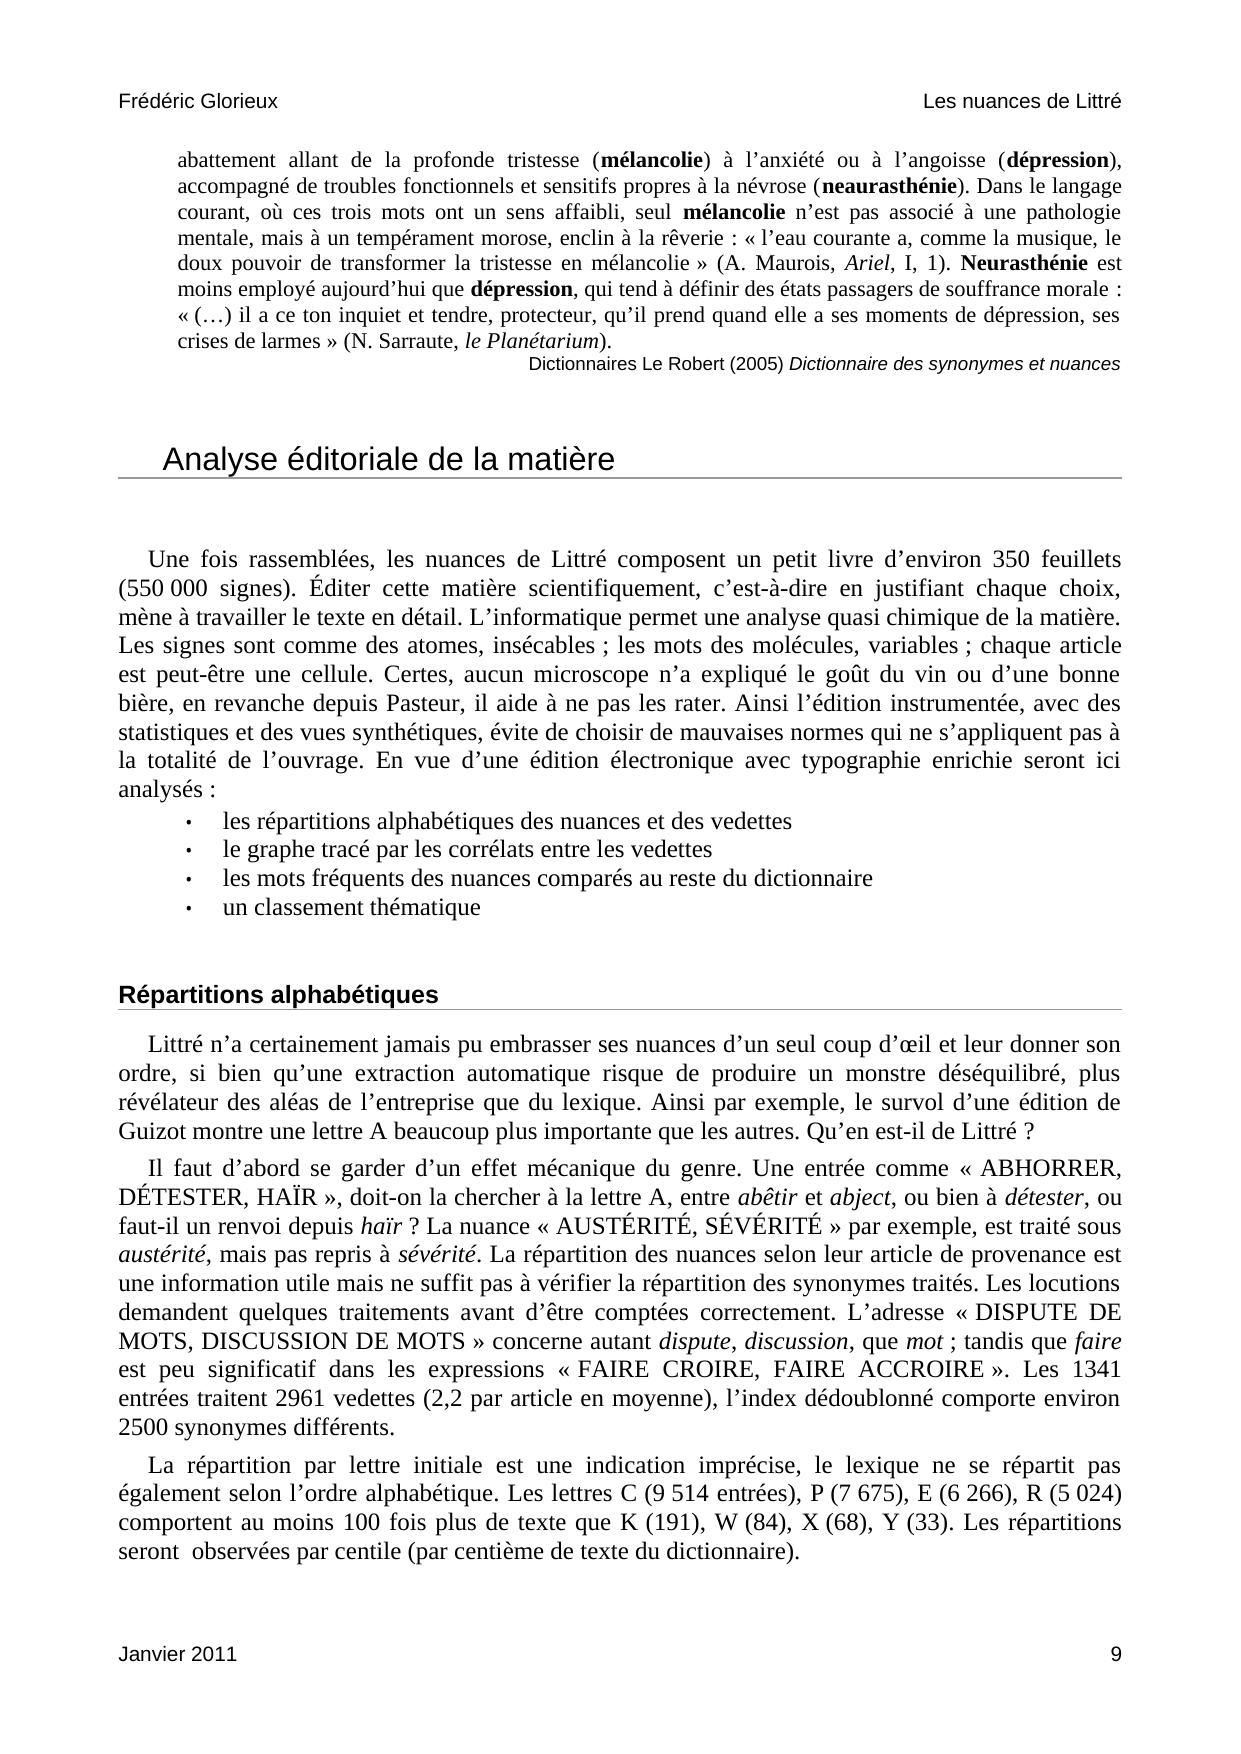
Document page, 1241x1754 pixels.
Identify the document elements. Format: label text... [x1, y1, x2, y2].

text Une fois rassemblées, les nuances de Littré composent un petit livre d’environ 350 feuillets (550 000 signes). Éditer cette matière scientifiquement, c’est-à-dire en justifiant chaque choix, mène à travailler le texte en détail. L’informatique permet une analyse quasi chimique de la matière. Les signes sont comme des atomes, insécables ; les mots des molécules, variables ; chaque article est peut-être une cellule. Certes, aucun microscope n’a expliqué le goût du vin ou d’une bonne bière, en revanche depuis Pasteur, il aide à ne pas les rater. Ainsi l’édition instrumentée, avec des statistiques et des vues synthétiques, évite de choisir de mauvaises normes qui ne s’appliquent pas à la totalité de l’ouvrage. En vue d’une édition électronique avec typographie enrichie seront ici analysés : [118, 544, 1122, 803]
list un classement thématique [185, 892, 1122, 921]
list les répartitions alphabétiques des nuances et des vedettes [185, 806, 1122, 834]
text Littré n’a certainement jamais pu embrasser ses nuances d’un seul coup d’œil et leur donner son ordre, si bien qu’une extraction automatique risque de produire un monstre déséquilibré, plus révélateur des aléas de l’entreprise que du lexique. Ainsi par exemple, le survol d’une édition de Guizot montre une lettre A beaucoup plus importante que les autres. Qu’en est-il de Littré ? [118, 1029, 1122, 1144]
list les mots fréquents des nuances comparés au reste du dictionnaire [185, 863, 1122, 892]
text abattement allant de la profonde tristesse (mélancolie) à l’anxiété ou à l’angoisse (dépression), accompagné de troubles fonctionnels et sensitifs propres à la névrose (neaurasthénie). Dans le langage courant, où ces trois mots ont un sens affaibli, seul mélancolie n’est pas associé à une pathologie mentale, mais à un tempérament morose, enclin à la rêverie : « l’eau courante a, comme la musique, le doux pouvoir de transformer la tristesse en mélancolie » (A. Maurois, Ariel, I, 1). Neurasthénie est moins employé aujourd’hui que dépression, qui tend à définir des états passagers de souffrance morale : « (…) il a ce ton inquiet et tendre, protecteur, qu’il prend quand elle a ses moments de dépression, ses crises de larmes » (N. Sarraute, le Planétarium). [177, 146, 1122, 353]
list le graphe tracé par les corrélats entre les vedettes [185, 834, 1122, 863]
subtitle Répartitions alphabétiques [118, 980, 1122, 1009]
text Dictionnaires Le Robert (2005) Dictionnaire des synonymes et nuances [236, 353, 1122, 375]
text Il faut d’abord se garder d’un effet mécanique du genre. Une entrée comme « ABHORRER, DÉTESTER, HAÏR », doit-on la chercher à la lettre A, entre abêtir et abject, ou bien à détester, ou faut-il un renvoi depuis haïr ? La nuance « AUSTÉRITÉ, SÉVÉRITÉ » par exemple, est traité sous austérité, mais pas repris à sévérité. La répartition des nuances selon leur article de provenance est une information utile mais ne suffit pas à vérifier la répartition des synonymes traités. Les locutions demandent quelques traitements avant d’être comptées correctement. L’adresse « DISPUTE DE MOTS, DISCUSSION DE MOTS » concerne autant dispute, discussion, que mot ; tandis que faire est peu significatif dans les expressions « FAIRE CROIRE, FAIRE ACCROIRE ». Les 1341 entrées traitent 2961 vedettes (2,2 par article en moyenne), l’index dédoublonné comporte environ 2500 synonymes différents. [118, 1153, 1122, 1441]
subtitle Analyse éditoriale de la matière [118, 440, 1122, 477]
text La répartition par lettre initiale est une indication imprécise, le lexique ne se répartit pas également selon l’ordre alphabétique. Les lettres C (9 514 entrées), P (7 675), E (6 266), R (5 024) comportent au moins 100 fois plus de texte que K (191), W (84), X (68), Y (33). Les répartitions seront observées par centile (par centième de texte du dictionnaire). [118, 1450, 1122, 1565]
